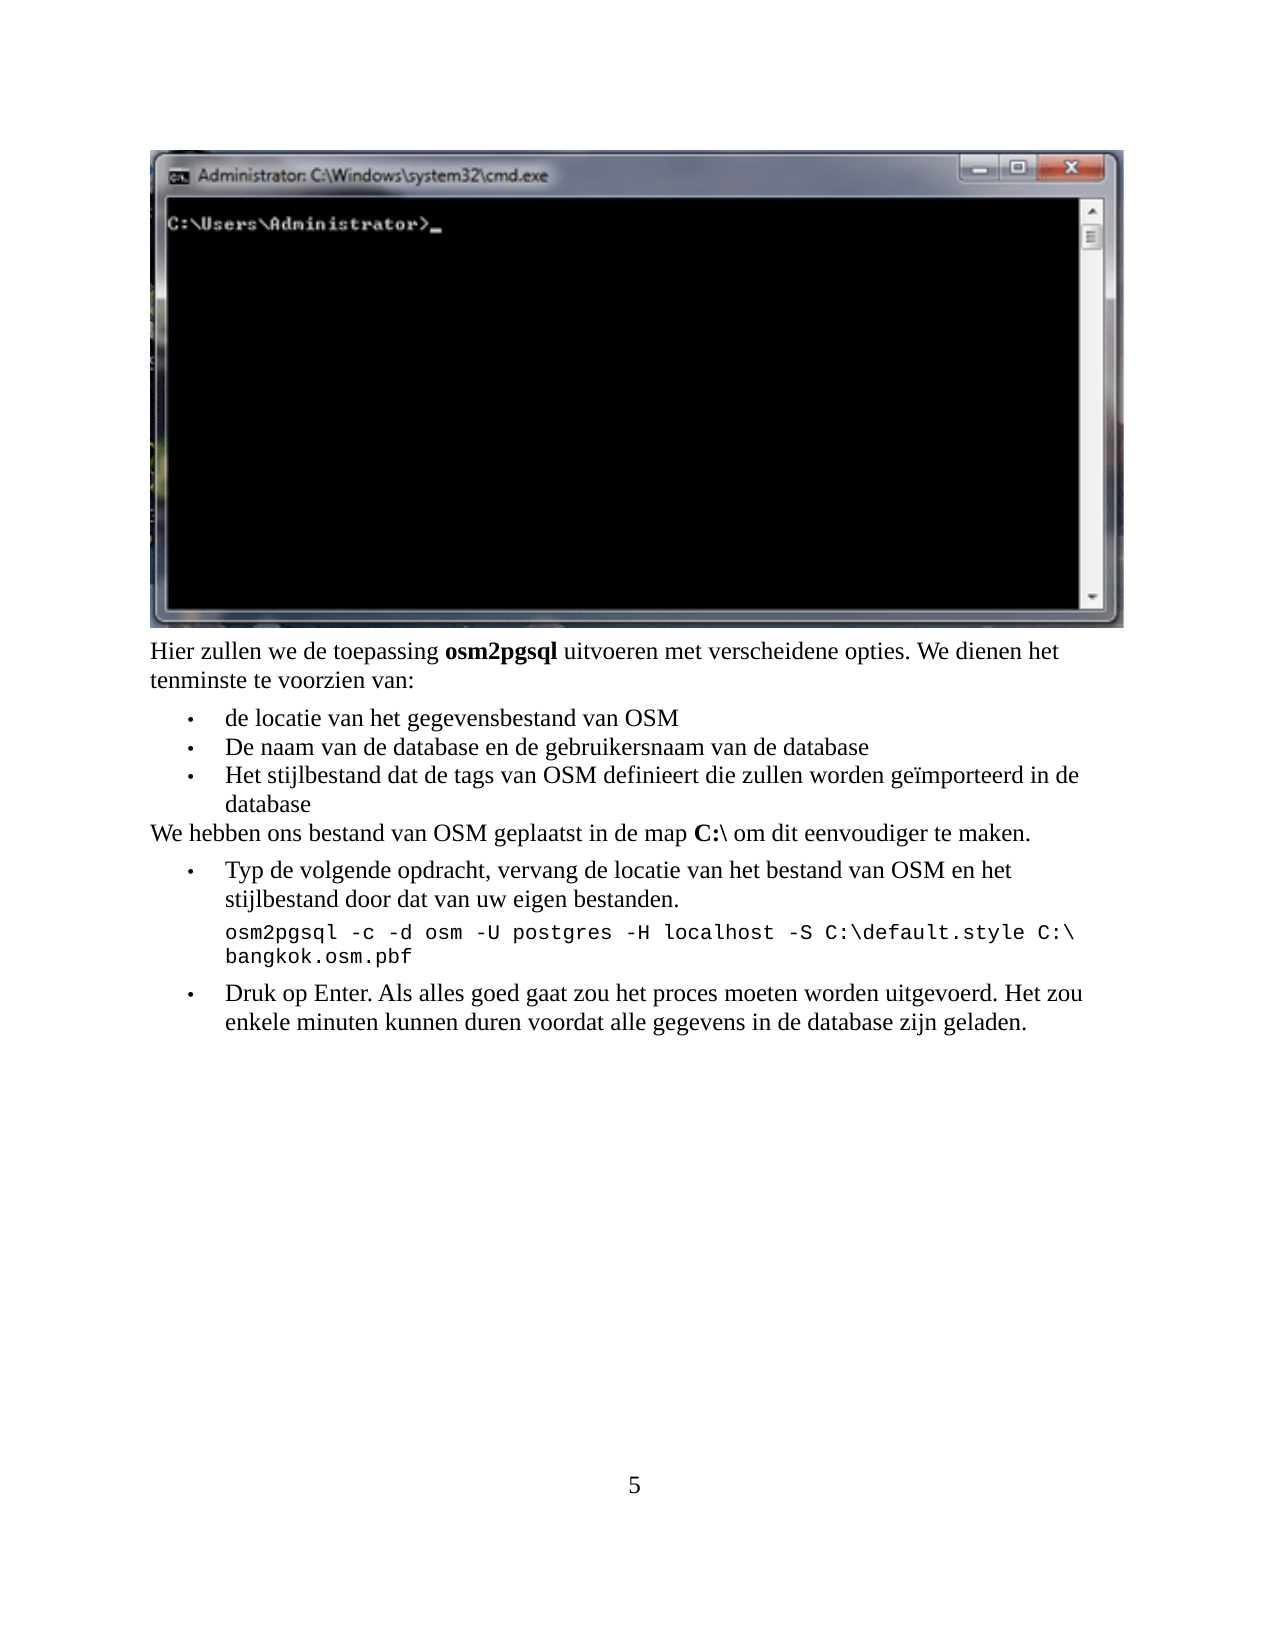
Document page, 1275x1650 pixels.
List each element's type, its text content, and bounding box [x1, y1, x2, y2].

list Typ de volgende opdracht, vervang de locatie van het bestand van OSM en het stijlbestand door dat van uw eigen bestanden. [187, 856, 1125, 913]
list Druk op Enter. Als alles goed gaat zou het proces moeten worden uitgevoerd. Het zou enkele minuten kunnen duren voordat alle gegevens in de database zijn geladen. [187, 978, 1125, 1036]
text Hier zullen we de toepassing osm2pgsql uitvoeren met verscheidene opties. We dienen het tenminste te voorzien van: [150, 636, 1125, 694]
list osm2pgsql -c -d osm -U postgres -H localhost -S C:\default.style C:\bangkok.osm.pbf [187, 922, 1125, 969]
list De naam van de database en de gebruikersnaam van de database [187, 732, 1125, 760]
list de locatie van het gegevensbestand van OSM [187, 703, 1125, 732]
picture [150, 150, 1124, 628]
list Het stijlbestand dat de tags van OSM definieert die zullen worden geïmporteerd in de database [187, 760, 1125, 818]
text We hebben ons bestand van OSM geplaatst in de map C:\ om dit eenvoudiger te maken. [150, 818, 1125, 847]
